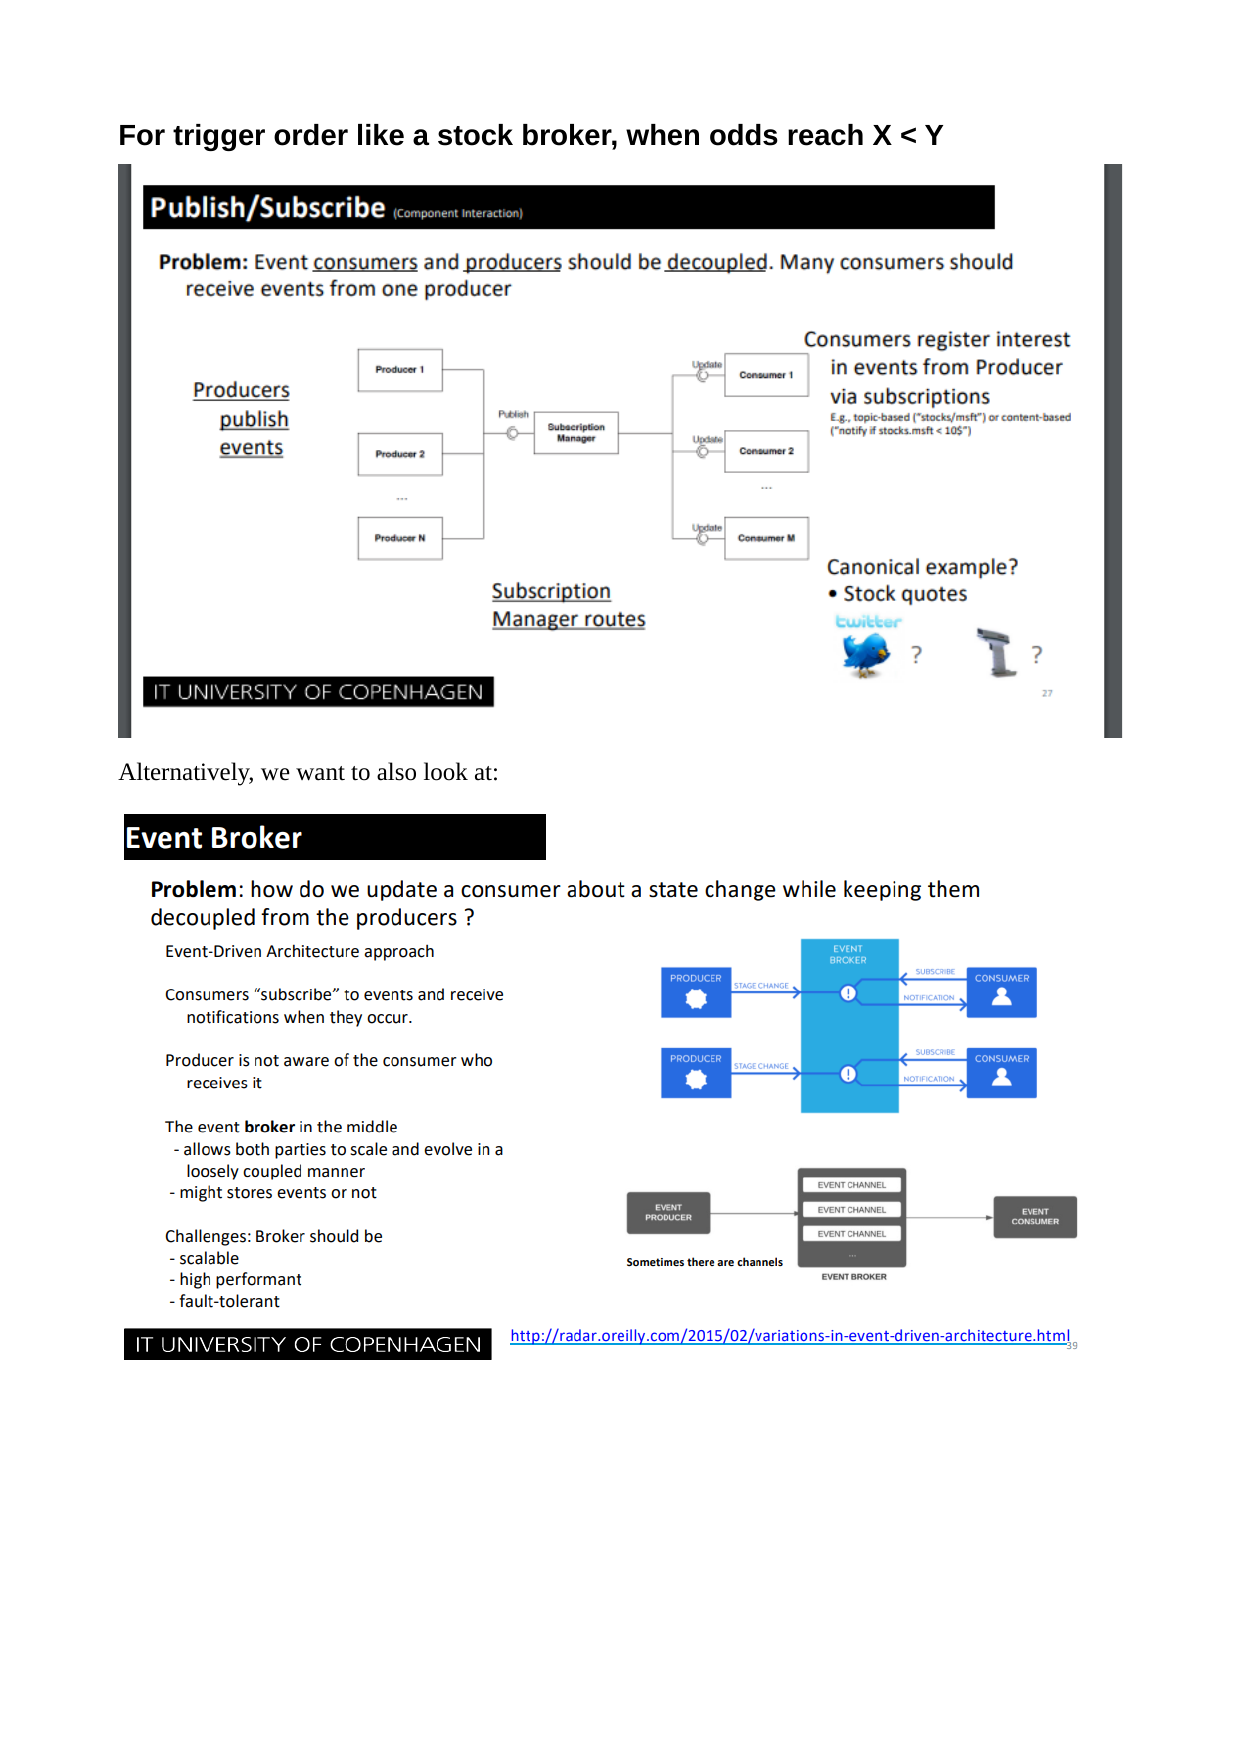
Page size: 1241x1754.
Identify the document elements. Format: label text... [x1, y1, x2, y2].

text Alternatively, we want to also look at: [118, 757, 1122, 786]
picture [118, 804, 1123, 1365]
picture [118, 164, 1123, 738]
subtitle For trigger order like a stock broker, when odds reach X < Y [118, 118, 1122, 152]
